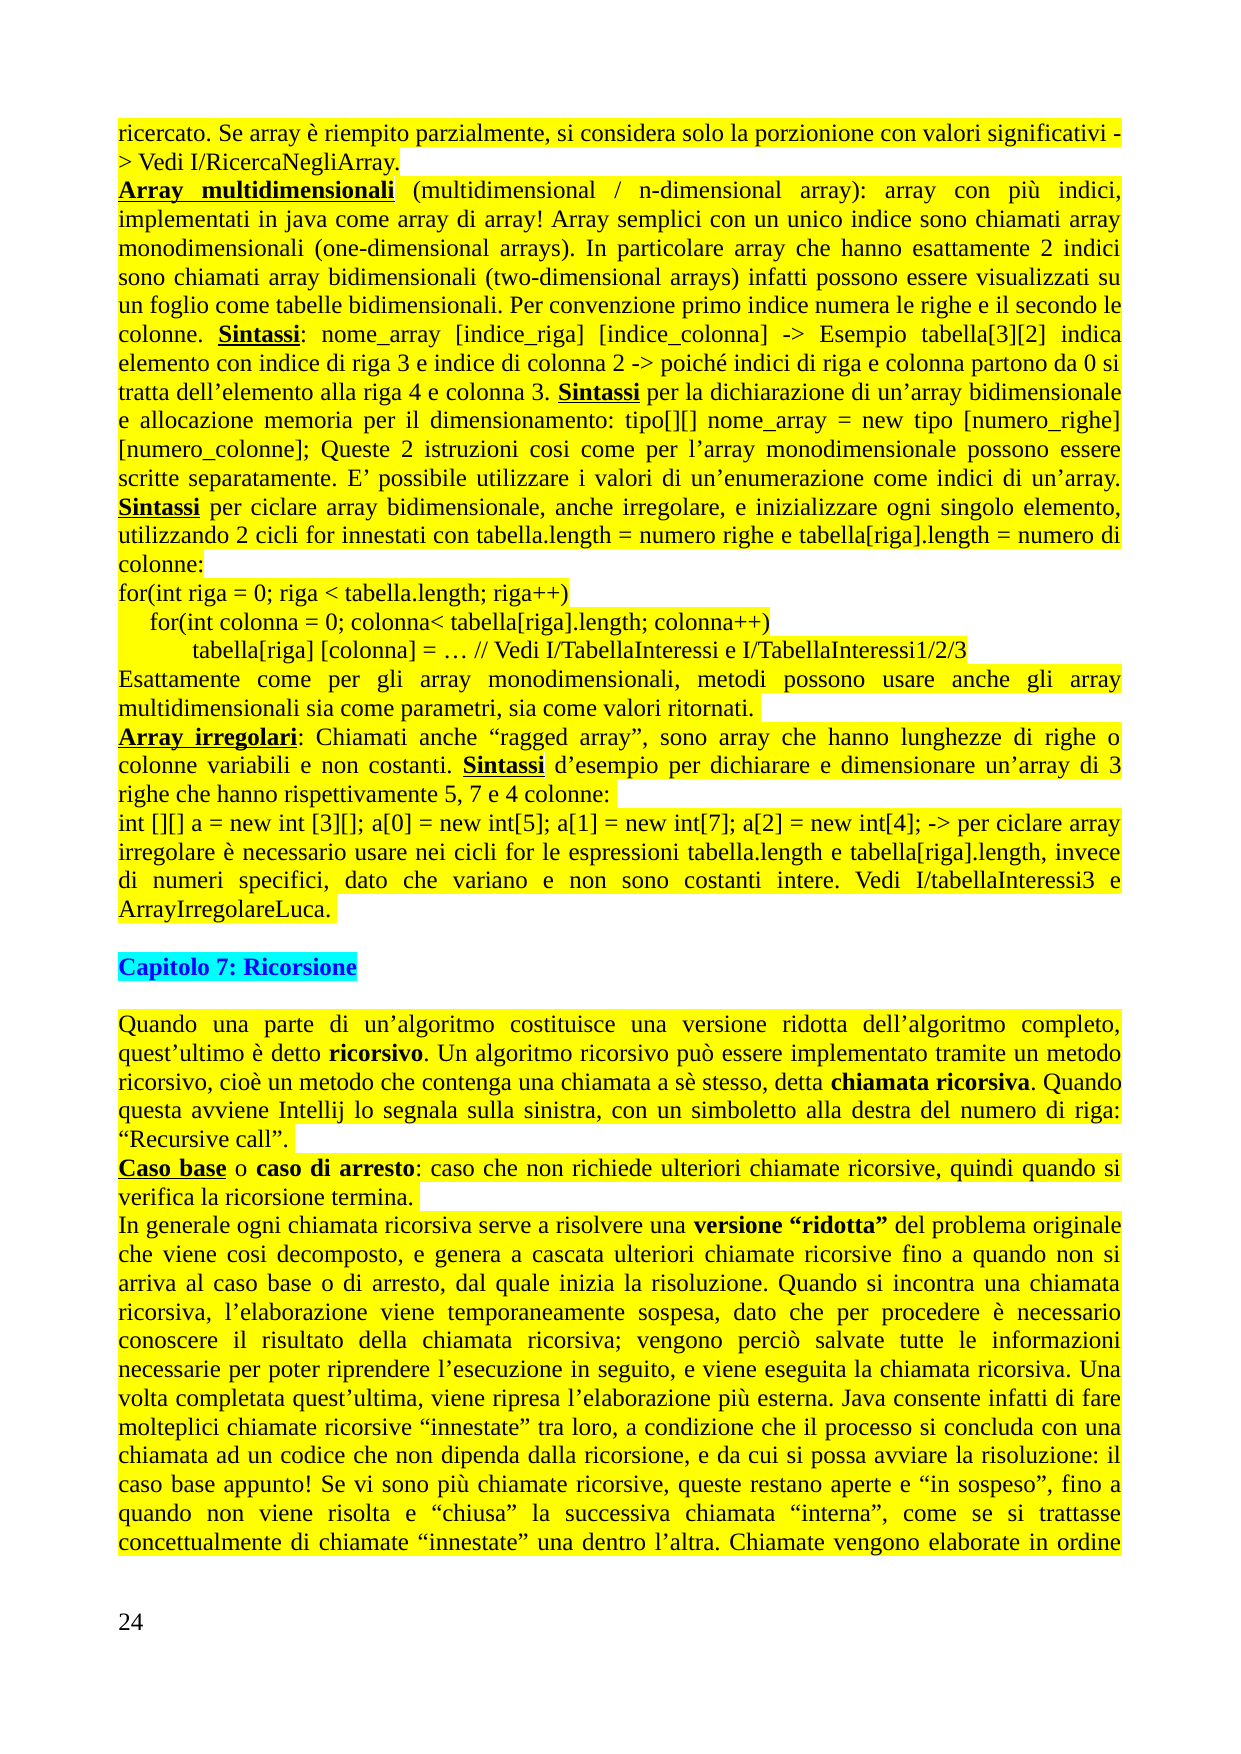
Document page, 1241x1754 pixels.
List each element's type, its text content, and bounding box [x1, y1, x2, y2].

text tabella[riga] [colonna] = … // Vedi I/TabellaInteressi e I/TabellaInteressi1/2/3 [118, 636, 1122, 664]
text Esattamente come per gli array monodimensionali, metodi possono usare anche gli array multidimensionali sia come parametri, sia come valori ritornati. [118, 664, 1122, 722]
text Caso base o caso di arresto: caso che non richiede ulteriori chiamate ricorsive, quindi quando si verifica la ricorsione termina. [118, 1153, 1122, 1211]
text for(int colonna = 0; colonna< tabella[riga].length; colonna++) [118, 607, 1122, 636]
text for(int riga = 0; riga < tabella.length; riga++) [118, 578, 1122, 607]
text In generale ogni chiamata ricorsiva serve a risolvere una versione “ridotta” del problema originale che viene cosi decomposto, e genera a cascata ulteriori chiamate ricorsive fino a quando non si arriva al caso base o di arresto, dal quale inizia la risoluzione. Quando si incontra una chiamata ricorsiva, l’elaborazione viene temporaneamente sospesa, dato che per procedere è necessario conoscere il risultato della chiamata ricorsiva; vengono perciò salvate tutte le informazioni necessarie per poter riprendere l’esecuzione in seguito, e viene eseguita la chiamata ricorsiva. Una volta completata quest’ultima, viene ripresa l’elaborazione più esterna. Java consente infatti di fare molteplici chiamate ricorsive “innestate” tra loro, a condizione che il processo si concluda con una chiamata ad un codice che non dipenda dalla ricorsione, e da cui si possa avviare la risoluzione: il caso base appunto! Se vi sono più chiamate ricorsive, queste restano aperte e “in sospeso”, fino a quando non viene risolta e “chiusa” la successiva chiamata “interna”, come se si trattasse concettualmente di chiamate “innestate” una dentro l’altra. Chiamate vengono elaborate in ordine [118, 1211, 1122, 1556]
text Quando una parte di un’algoritmo costituisce una versione ridotta dell’algoritmo completo, quest’ultimo è detto ricorsivo. Un algoritmo ricorsivo può essere implementato tramite un metodo ricorsivo, cioè un metodo che contenga una chiamata a sè stesso, detta chiamata ricorsiva. Quando questa avviene Intellij lo segnala sulla sinistra, con un simboletto alla destra del numero di riga: “Recursive call”. [118, 1009, 1122, 1153]
text int [][] a = new int [3][]; a[0] = new int[5]; a[1] = new int[7]; a[2] = new int[4]; -> per ciclare array irregolare è necessario usare nei cicli for le espressioni tabella.length e tabella[riga].length, invece di numeri specifici, dato che variano e non sono costanti intere. Vedi I/tabellaInteressi3 e ArrayIrregolareLuca. [118, 808, 1122, 923]
text Capitolo 7: Ricorsione [118, 952, 1122, 981]
text Array irregolari: Chiamati anche “ragged array”, sono array che hanno lunghezze di righe o colonne variabili e non costanti. Sintassi d’esempio per dichiarare e dimensionare un’array di 3 righe che hanno rispettivamente 5, 7 e 4 colonne: [118, 722, 1122, 808]
text ricercato. Se array è riempito parzialmente, si considera solo la porzionione con valori significativi -> Vedi I/RicercaNegliArray. [118, 118, 1122, 176]
text Array multidimensionali (multidimensional / n-dimensional array): array con più indici, implementati in java come array di array! Array semplici con un unico indice sono chiamati array monodimensionali (one-dimensional arrays). In particolare array che hanno esattamente 2 indici sono chiamati array bidimensionali (two-dimensional arrays) infatti possono essere visualizzati su un foglio come tabelle bidimensionali. Per convenzione primo indice numera le righe e il secondo le colonne. Sintassi: nome_array [indice_riga] [indice_colonna] -> Esempio tabella[3][2] indica elemento con indice di riga 3 e indice di colonna 2 -> poiché indici di riga e colonna partono da 0 si tratta dell’elemento alla riga 4 e colonna 3. Sintassi per la dichiarazione di un’array bidimensionale e allocazione memoria per il dimensionamento: tipo[][] nome_array = new tipo [numero_righe][numero_colonne]; Queste 2 istruzioni cosi come per l’array monodimensionale possono essere scritte separatamente. E’ possibile utilizzare i valori di un’enumerazione come indici di un’array. Sintassi per ciclare array bidimensionale, anche irregolare, e inizializzare ogni singolo elemento, utilizzando 2 cicli for innestati con tabella.length = numero righe e tabella[riga].length = numero di colonne: [118, 176, 1122, 578]
